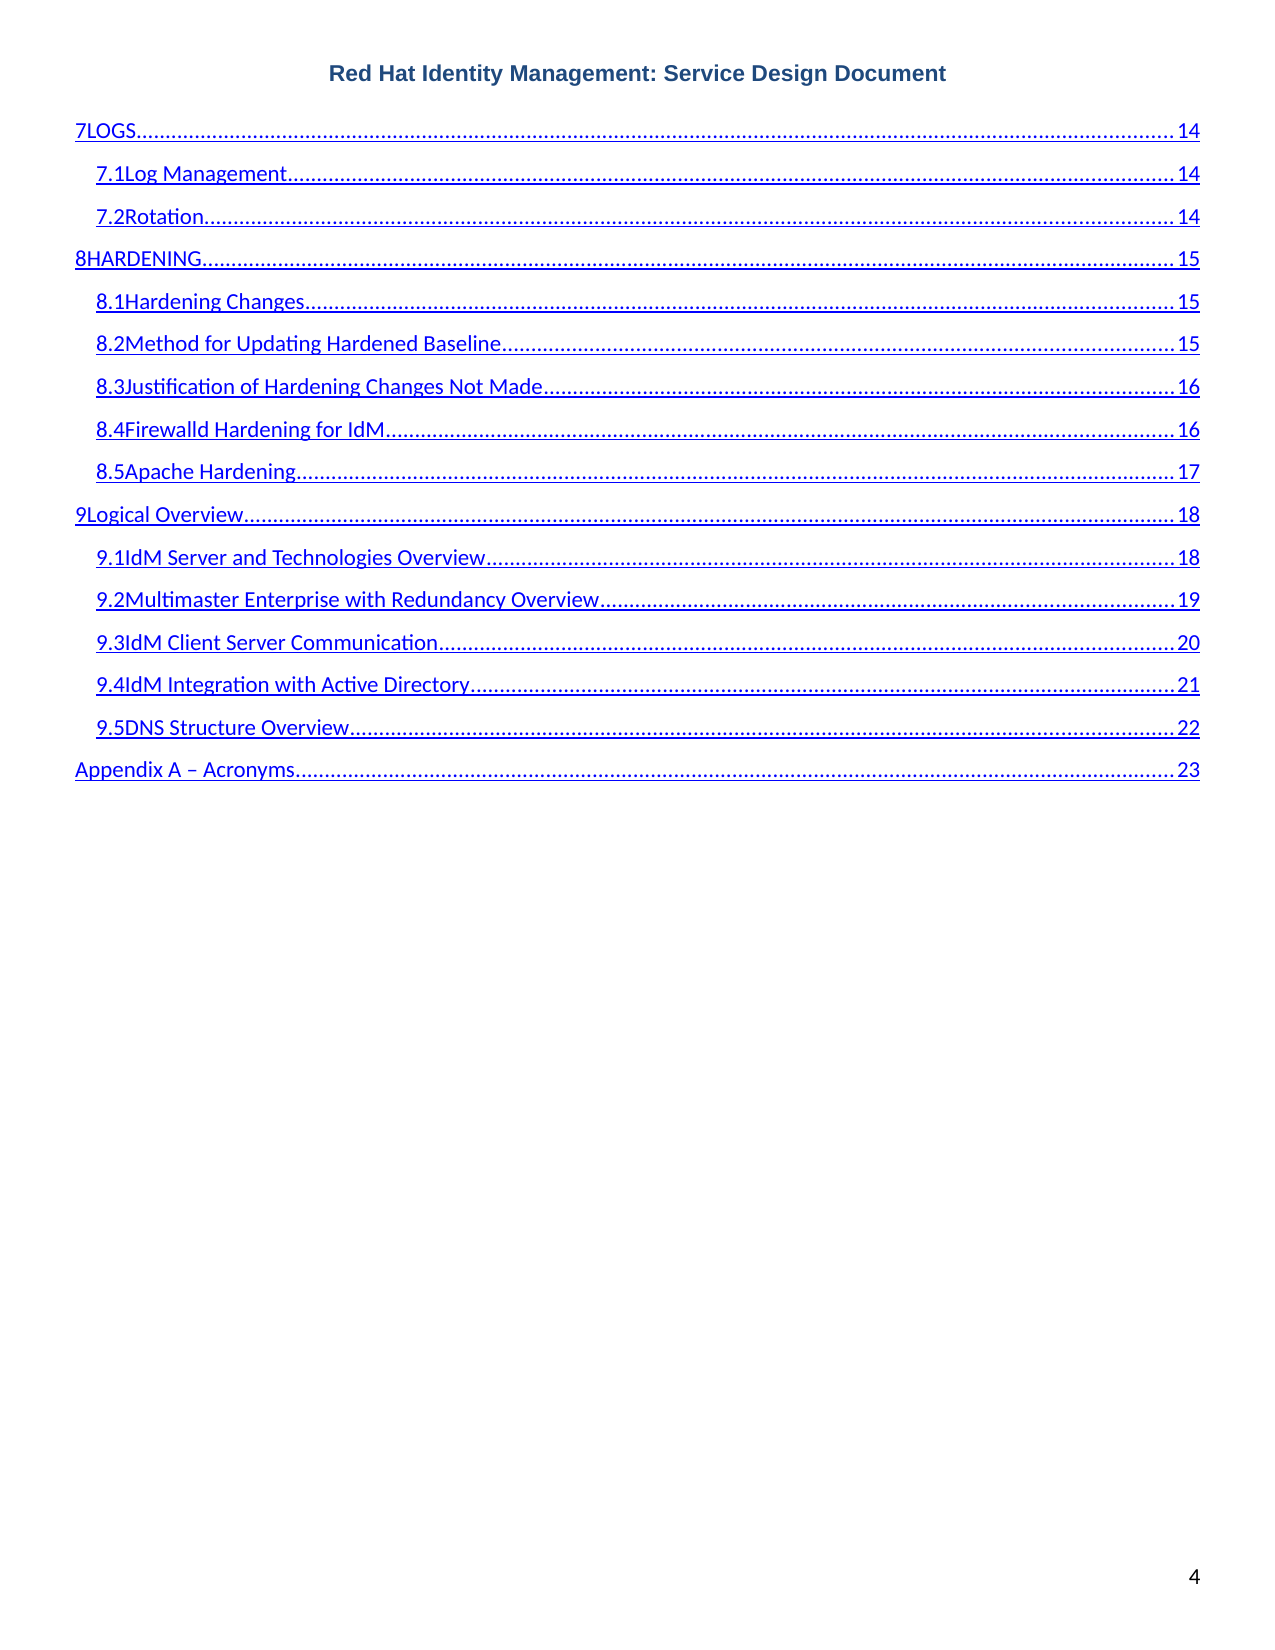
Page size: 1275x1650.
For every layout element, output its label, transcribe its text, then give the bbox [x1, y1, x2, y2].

text 8.3Justification of Hardening Changes Not Made 16 [96, 372, 1200, 396]
text 9.4IdM Integration with Active Directory 21 [96, 670, 1200, 694]
text Appendix A – Acronyms 23 [75, 756, 1200, 780]
text 8.1Hardening Changes 15 [96, 287, 1200, 311]
text 9.1IdM Server and Technologies Overview 18 [96, 543, 1200, 567]
text 9.3IdM Client Server Communication 20 [96, 628, 1200, 652]
text 8.4Firewalld Hardening for IdM 16 [96, 415, 1200, 439]
text 8HARDENING 15 [75, 244, 1200, 268]
text 7.2Rotation 14 [96, 202, 1200, 226]
text 8.5Apache Hardening 17 [96, 457, 1200, 482]
text 7LOGS 14 [75, 117, 1200, 141]
text 9.5DNS Structure Overview 22 [96, 713, 1200, 737]
text 7.1Log Management 14 [96, 159, 1200, 183]
text 9.2Multimaster Enterprise with Redundancy Overview 19 [96, 585, 1200, 609]
text 8.2Method for Updating Hardened Baseline 15 [96, 329, 1200, 354]
text 9Logical Overview 18 [75, 500, 1200, 524]
